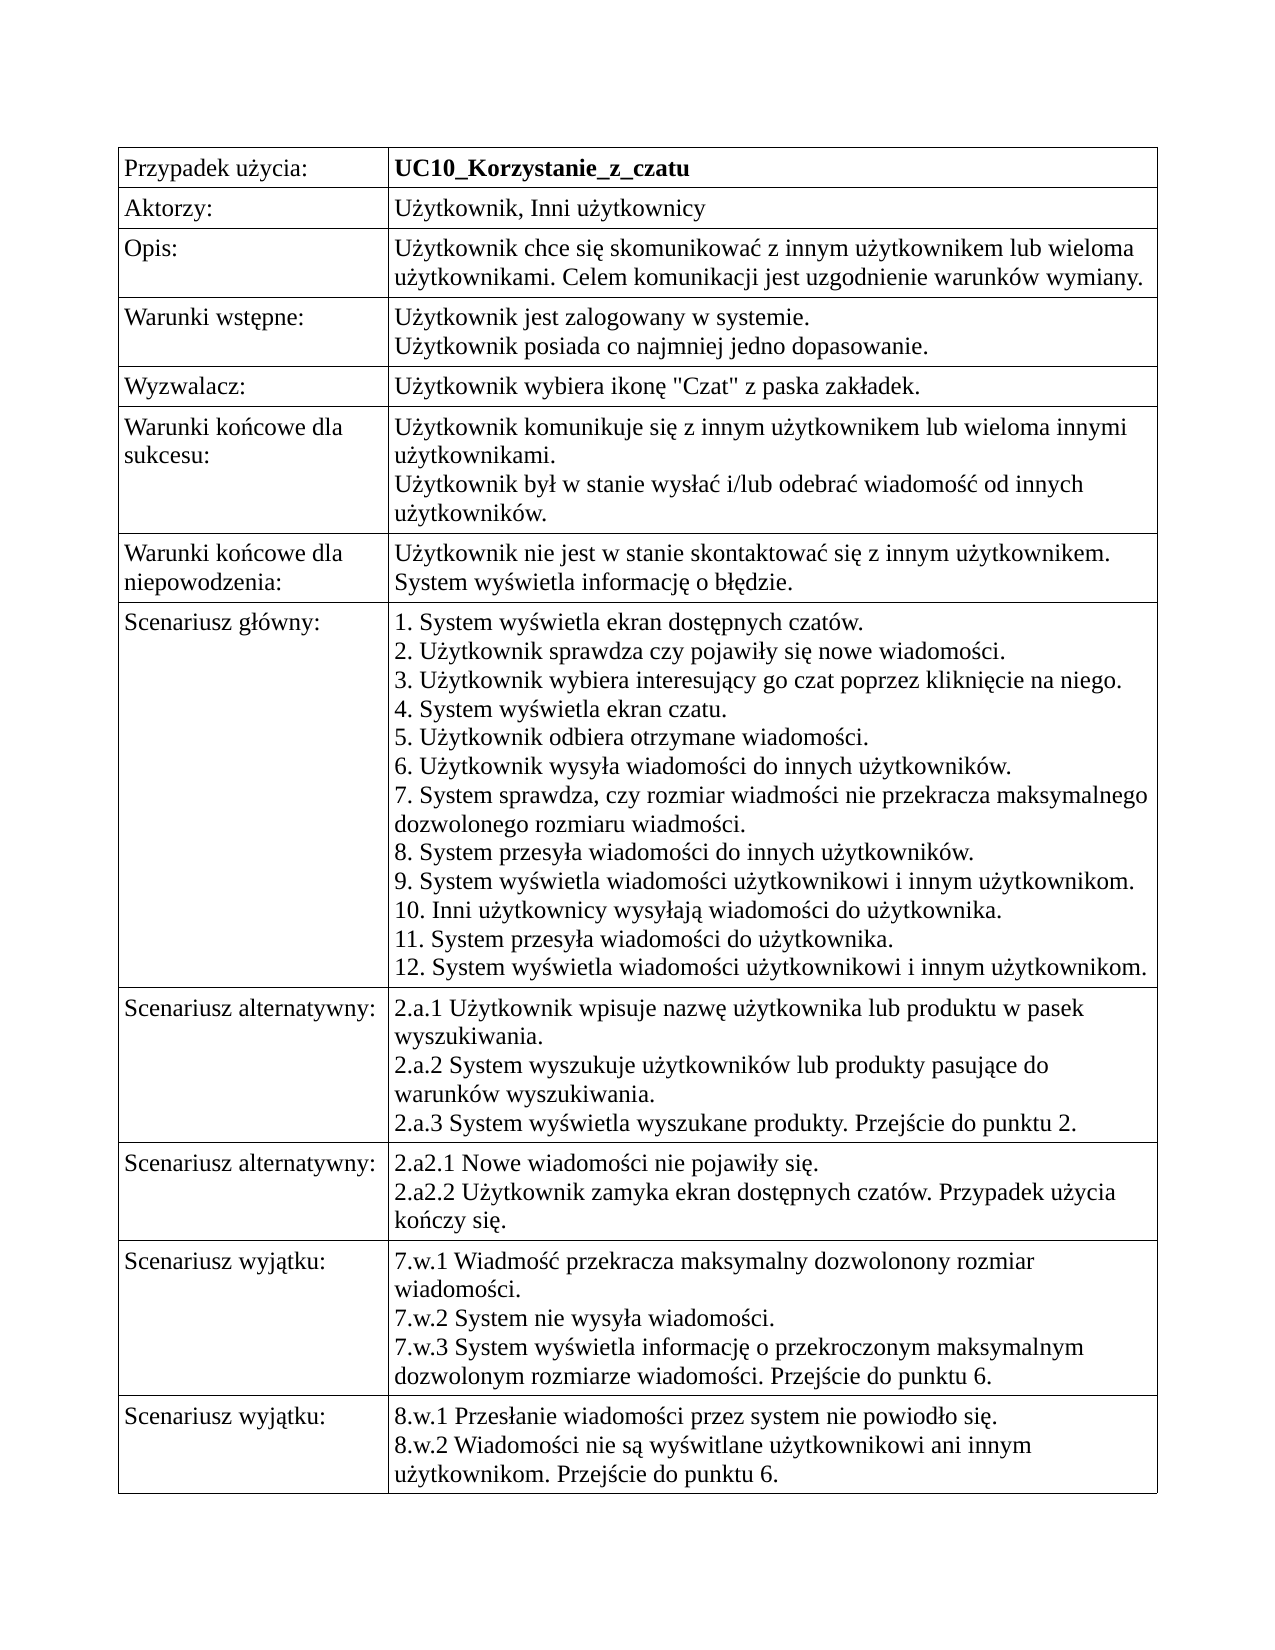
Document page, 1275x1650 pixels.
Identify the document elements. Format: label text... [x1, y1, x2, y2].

table_cell Użytkownik komunikuje się z innym użytkownikem lub wieloma innymi użytkownikami. Użytkownik był w stanie wysłać i/lub odebrać wiadomość od innych użytkowników. [389, 407, 1157, 532]
table_header UC10_Korzystanie_z_czatu [389, 148, 1157, 187]
table_cell 7.w.1 Wiadmość przekracza maksymalny dozwolonony rozmiar wiadomości. 7.w.2 System nie wysyła wiadomości. 7.w.3 System wyświetla informację o przekroczonym maksymalnym dozwolonym rozmiarze wiadomości. Przejście do punktu 6. [389, 1241, 1157, 1395]
table_cell Warunki końcowe dla niepowodzenia: [119, 534, 388, 602]
table_cell Użytkownik chce się skomunikować z innym użytkownikem lub wieloma użytkownikami. Celem komunikacji jest uzgodnienie warunków wymiany. [389, 229, 1157, 297]
table_cell Użytkownik nie jest w stanie skontaktować się z innym użytkownikem. System wyświetla informację o błędzie. [389, 534, 1157, 602]
table_cell Wyzwalacz: [119, 367, 388, 406]
table_cell Opis: [119, 229, 388, 297]
table_cell Warunki wstępne: [119, 298, 388, 366]
table_cell Aktorzy: [119, 188, 388, 227]
table_cell Użytkownik wybiera ikonę "Czat" z paska zakładek. [389, 367, 1157, 406]
table_cell Użytkownik jest zalogowany w systemie. Użytkownik posiada co najmniej jedno dopasowanie. [389, 298, 1157, 366]
table_cell 1. System wyświetla ekran dostępnych czatów. 2. Użytkownik sprawdza czy pojawiły się nowe wiadomości. 3. Użytkownik wybiera interesujący go czat poprzez kliknięcie na niego. 4. System wyświetla ekran czatu. 5. Użytkownik odbiera otrzymane wiadomości. 6. Użytkownik wysyła wiadomości do innych użytkowników. 7. System sprawdza, czy rozmiar wiadmości nie przekracza maksymalnego dozwolonego rozmiaru wiadmości. 8. System przesyła wiadomości do innych użytkowników. 9. System wyświetla wiadomości użytkownikowi i innym użytkownikom. 10. Inni użytkownicy wysyłają wiadomości do użytkownika. 11. System przesyła wiadomości do użytkownika. 12. System wyświetla wiadomości użytkownikowi i innym użytkownikom. [389, 603, 1157, 987]
table_cell 2.a.1 Użytkownik wpisuje nazwę użytkownika lub produktu w pasek wyszukiwania. 2.a.2 System wyszukuje użytkowników lub produkty pasujące do warunków wyszukiwania. 2.a.3 System wyświetla wyszukane produkty. Przejście do punktu 2. [389, 988, 1157, 1142]
table_cell Warunki końcowe dla sukcesu: [119, 407, 388, 532]
table_cell Scenariusz alternatywny: [119, 1143, 388, 1240]
table_header Przypadek użycia: [119, 148, 388, 187]
table_cell 2.a2.1 Nowe wiadomości nie pojawiły się. 2.a2.2 Użytkownik zamyka ekran dostępnych czatów. Przypadek użycia kończy się. [389, 1143, 1157, 1240]
table_cell 8.w.1 Przesłanie wiadomości przez system nie powiodło się. 8.w.2 Wiadomości nie są wyświtlane użytkownikowi ani innym użytkownikom. Przejście do punktu 6. [389, 1396, 1157, 1493]
table_cell Scenariusz wyjątku: [119, 1241, 388, 1395]
table_cell Scenariusz główny: [119, 603, 388, 987]
table_cell Scenariusz wyjątku: [119, 1396, 388, 1493]
table_cell Użytkownik, Inni użytkownicy [389, 188, 1157, 227]
table_cell Scenariusz alternatywny: [119, 988, 388, 1142]
